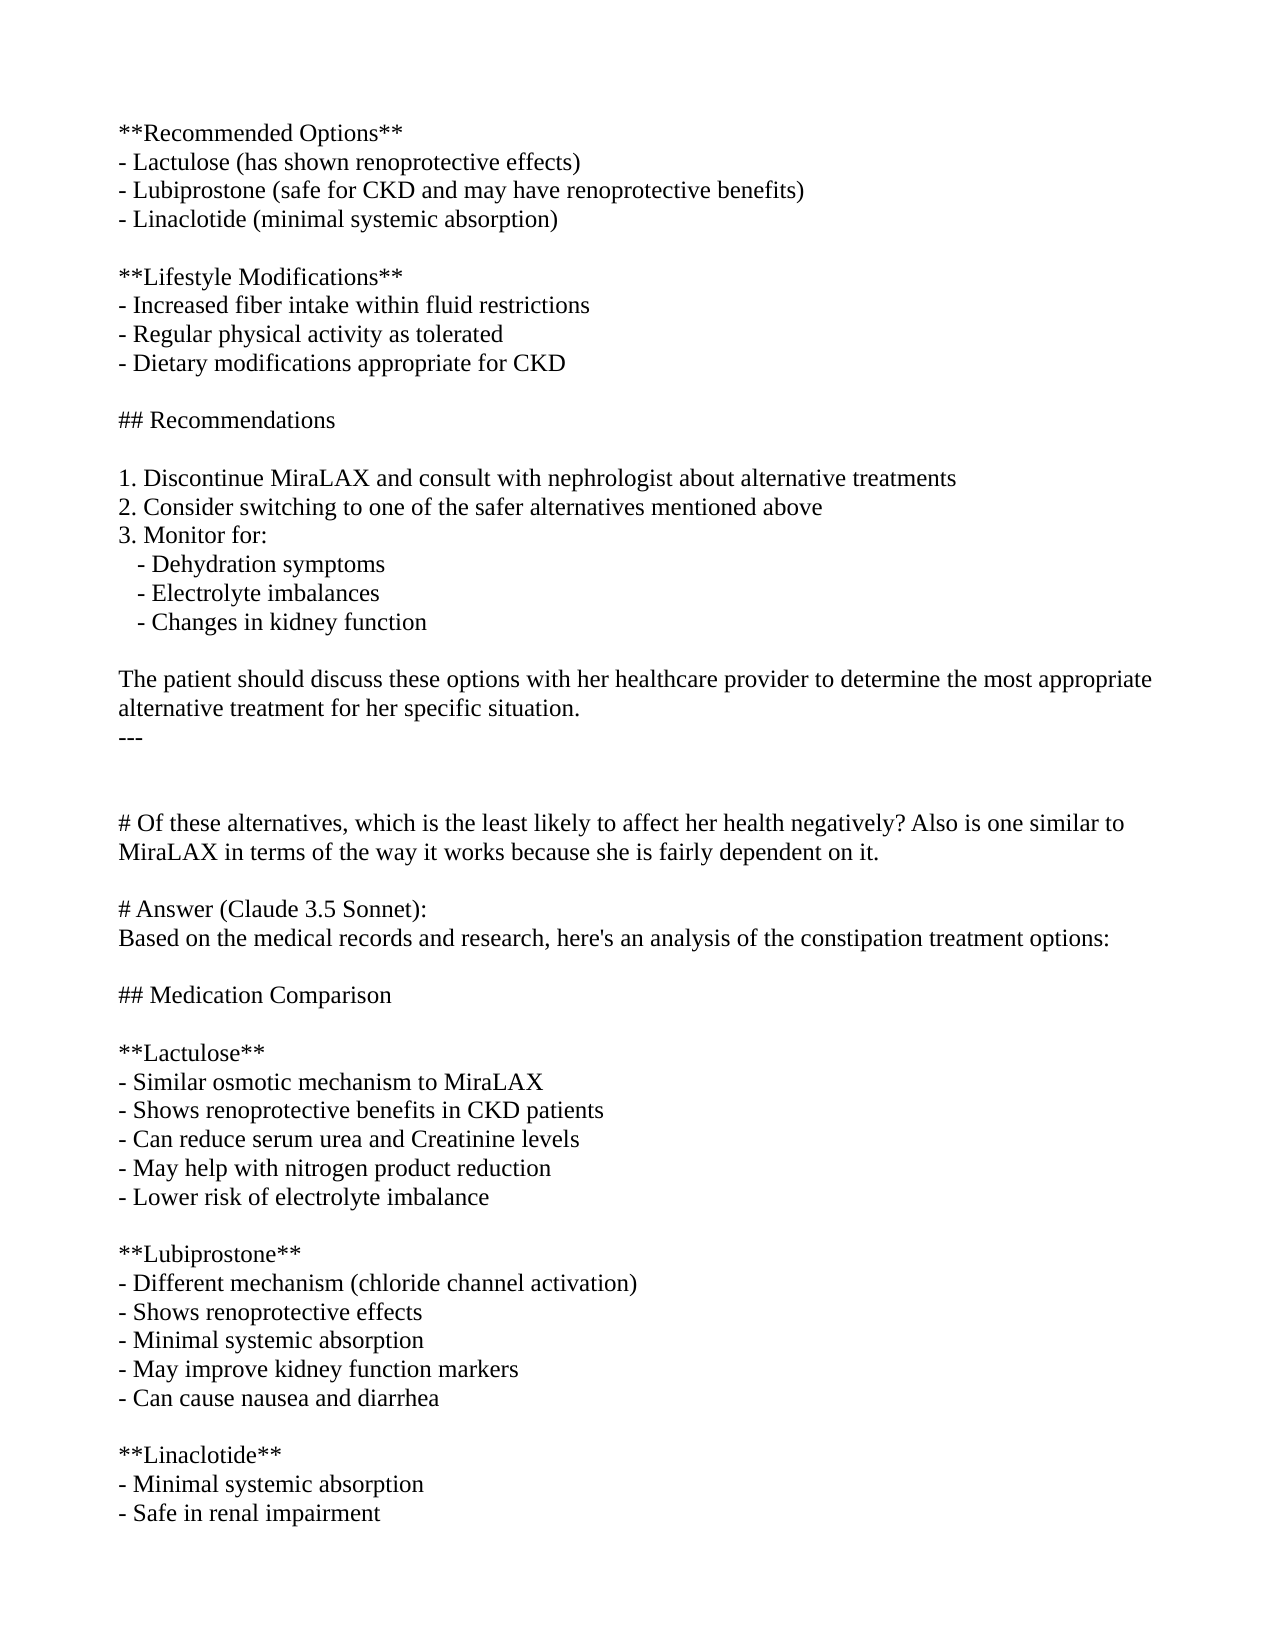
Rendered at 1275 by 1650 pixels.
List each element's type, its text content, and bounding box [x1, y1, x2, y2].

text **Lactulose** [118, 1038, 1157, 1067]
text 2. Consider switching to one of the safer alternatives mentioned above [118, 492, 1157, 521]
text - Dehydration symptoms [118, 549, 1157, 578]
text - May improve kidney function markers [118, 1354, 1157, 1383]
text - Increased fiber intake within fluid restrictions [118, 291, 1157, 319]
text - Shows renoprotective benefits in CKD patients [118, 1096, 1157, 1124]
text - Can reduce serum urea and Creatinine levels [118, 1124, 1157, 1153]
text 1. Discontinue MiraLAX and consult with nephrologist about alternative treatments [118, 463, 1157, 492]
text The patient should discuss these options with her healthcare provider to determine the most appropriate alternative treatment for her specific situation. [118, 664, 1157, 722]
text - Regular physical activity as tolerated [118, 319, 1157, 348]
text - Can cause nausea and diarrhea [118, 1383, 1157, 1412]
text **Lifestyle Modifications** [118, 262, 1157, 291]
text - Shows renoprotective effects [118, 1297, 1157, 1326]
text # Answer (Claude 3.5 Sonnet): [118, 894, 1157, 923]
text - Different mechanism (chloride channel activation) [118, 1268, 1157, 1297]
text - Dietary modifications appropriate for CKD [118, 348, 1157, 377]
text **Linaclotide** [118, 1441, 1157, 1469]
text ## Medication Comparison [118, 981, 1157, 1009]
text **Lubiprostone** [118, 1239, 1157, 1268]
text - Minimal systemic absorption [118, 1469, 1157, 1498]
text - Similar osmotic mechanism to MiraLAX [118, 1067, 1157, 1096]
text # Of these alternatives, which is the least likely to affect her health negatively? Also is one similar to MiraLAX in terms of the way it works because she is fairly dependent on it. [118, 808, 1157, 866]
text - Changes in kidney function [118, 607, 1157, 636]
text - Linaclotide (minimal systemic absorption) [118, 204, 1157, 233]
text - Safe in renal impairment [118, 1498, 1157, 1527]
text - Minimal systemic absorption [118, 1326, 1157, 1354]
text Based on the medical records and research, here's an analysis of the constipation treatment options: [118, 923, 1157, 952]
text **Recommended Options** [118, 118, 1157, 147]
text - Lactulose (has shown renoprotective effects) [118, 147, 1157, 176]
text 3. Monitor for: [118, 521, 1157, 549]
text --- [118, 722, 1157, 751]
text ## Recommendations [118, 406, 1157, 434]
text - Electrolyte imbalances [118, 578, 1157, 607]
text - Lubiprostone (safe for CKD and may have renoprotective benefits) [118, 176, 1157, 204]
text - May help with nitrogen product reduction [118, 1153, 1157, 1182]
text - Lower risk of electrolyte imbalance [118, 1182, 1157, 1211]
